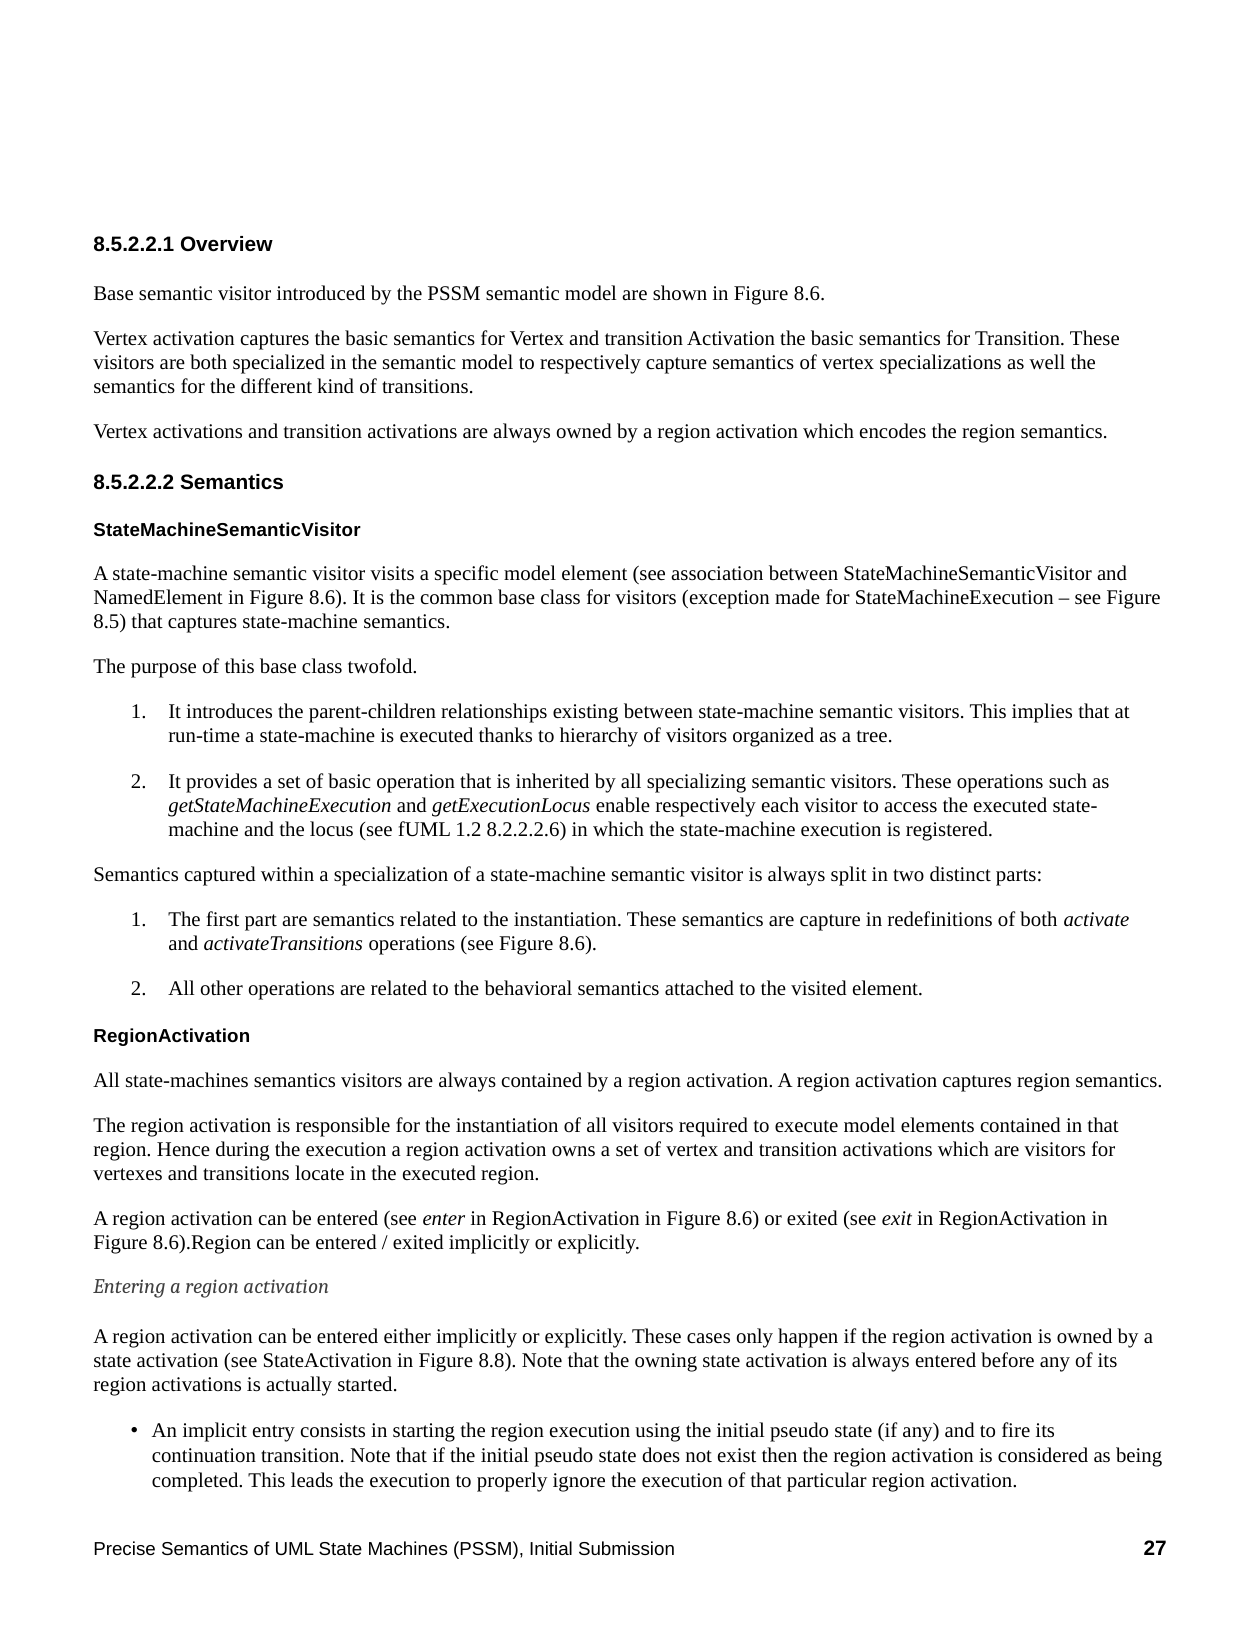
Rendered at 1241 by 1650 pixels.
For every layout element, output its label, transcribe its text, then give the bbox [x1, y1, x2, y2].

list All other operations are related to the behavioral semantics attached to the visited element. [131, 976, 1164, 1000]
text All state-machines semantics visitors are always contained by a region activation. A region activation captures region semantics. [93, 1068, 1164, 1092]
text Vertex activation captures the basic semantics for Vertex and transition Activation the basic semantics for Transition. These visitors are both specialized in the semantic model to respectively capture semantics of vertex specializations as well the semantics for the different kind of transitions. [93, 326, 1164, 398]
list It introduces the parent-children relationships existing between state-machine semantic visitors. This implies that at run-time a state-machine is executed thanks to hierarchy of visitors organized as a tree. [131, 699, 1164, 747]
text The purpose of this base class twofold. [93, 654, 1164, 678]
text A region activation can be entered (see enter in RegionActivation in Figure 8.6) or exited (see exit in RegionActivation in Figure 8.6).Region can be entered / exited implicitly or explicitly. [93, 1206, 1164, 1254]
text A region activation can be entered either implicitly or explicitly. These cases only happen if the region activation is owned by a state activation (see StateActivation in Figure 8.8). Note that the owning state activation is always entered before any of its region activations is actually started. [93, 1324, 1164, 1396]
text Base semantic visitor introduced by the PSSM semantic model are shown in Figure 8.6. [93, 281, 1164, 305]
text A state-machine semantic visitor visits a specific model element (see association between StateMachineSemanticVisitor and NamedElement in Figure 8.6). It is the common base class for visitors (exception made for StateMachineExecution – see Figure 8.5) that captures state-machine semantics. [93, 561, 1164, 633]
list It provides a set of basic operation that is inherited by all specializing semantic visitors. These operations such as getStateMachineExecution and getExecutionLocus enable respectively each visitor to access the executed state-machine and the locus (see fUML 1.2 8.2.2.2.6) in which the state-machine execution is registered. [131, 768, 1164, 841]
subtitle Semantics [93, 468, 1164, 493]
subtitle RegionActivation [93, 1025, 1164, 1047]
list The first part are semantics related to the instantiation. These semantics are capture in redefinitions of both activate and activateTransitions operations (see Figure 8.6). [131, 907, 1164, 955]
text The region activation is responsible for the instantiation of all visitors required to execute model elements contained in that region. Hence during the execution a region activation owns a set of vertex and transition activations which are visitors for vertexes and transitions locate in the executed region. [93, 1113, 1164, 1185]
text Vertex activations and transition activations are always owned by a region activation which encodes the region semantics. [93, 419, 1164, 443]
subtitle Entering a region activation [93, 1275, 1164, 1299]
list An implicit entry consists in starting the region execution using the initial pseudo state (if any) and to fire its continuation transition. Note that if the initial pseudo state does not exist then the region activation is considered as being completed. This leads the execution to properly ignore the execution of that particular region activation. [131, 1417, 1164, 1492]
text Semantics captured within a specialization of a state-machine semantic visitor is always split in two distinct parts: [93, 862, 1164, 886]
subtitle Overview [93, 231, 1164, 256]
subtitle StateMachineSemanticVisitor [93, 518, 1164, 540]
